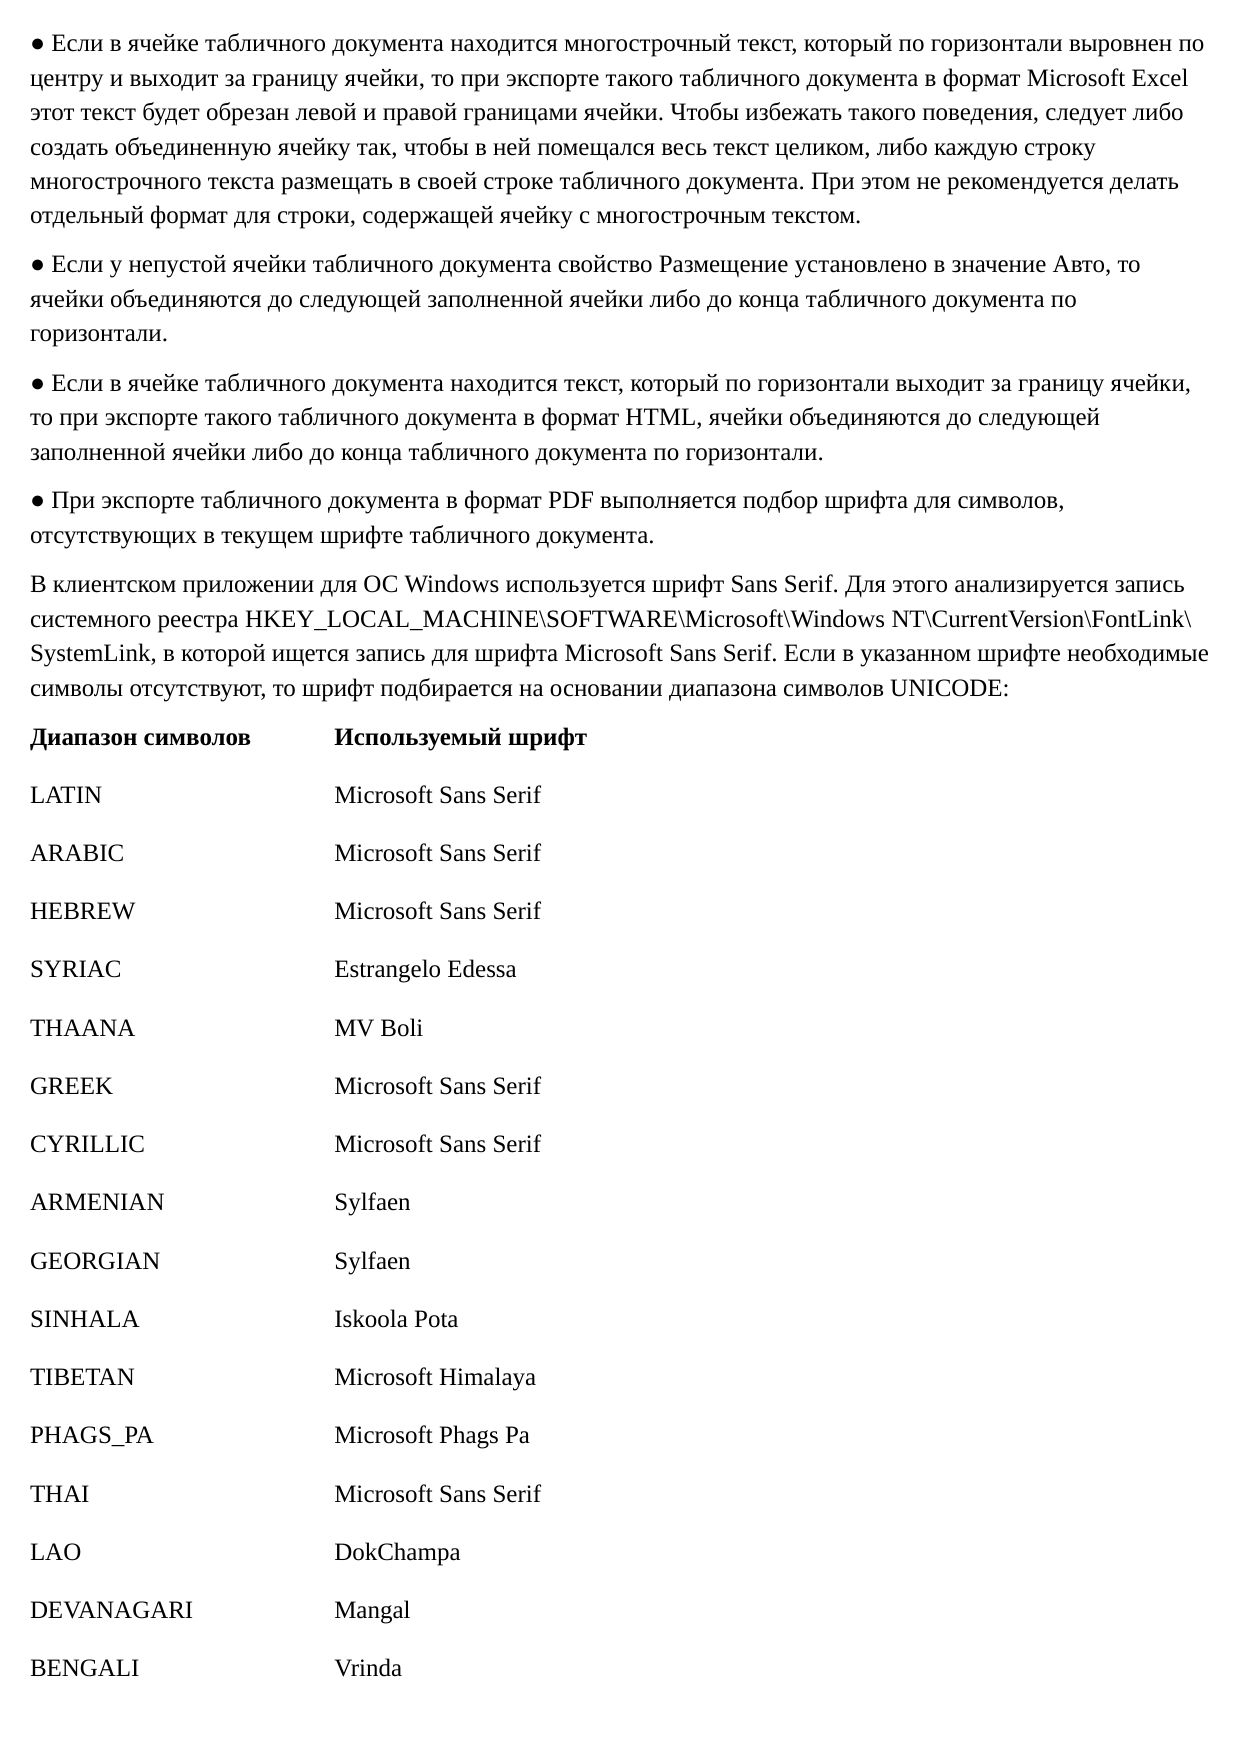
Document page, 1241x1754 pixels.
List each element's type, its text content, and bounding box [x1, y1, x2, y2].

table_header Диапазон символов [30, 722, 334, 780]
table_cell LATIN [30, 780, 334, 838]
table_cell Microsoft Sans Serif [334, 1129, 589, 1187]
table_cell Microsoft Sans Serif [334, 896, 589, 954]
text ● Если у непустой ячейки табличного документа свойство Размещение установлено в значение Авто, то ячейки объединяются до следующей заполненной ячейки либо до конца табличного документа по горизонтали. [30, 249, 1211, 347]
table_cell DokChampa [334, 1537, 589, 1595]
table_cell MV Boli [334, 1013, 589, 1071]
table_cell CYRILLIC [30, 1129, 334, 1187]
table_cell THAANA [30, 1013, 334, 1071]
text ● Если в ячейке табличного документа находится текст, который по горизонтали выходит за границу ячейки, то при экспорте такого табличного документа в формат HTML, ячейки объединяются до следующей заполненной ячейки либо до конца табличного документа по горизонтали. [30, 368, 1211, 465]
table_cell Microsoft Sans Serif [334, 780, 589, 838]
table_cell Sylfaen [334, 1188, 589, 1246]
text ● Если в ячейке табличного документа находится многострочный текст, который по горизонтали выровнен по центру и выходит за границу ячейки, то при экспорте такого табличного документа в формат Microsoft Excel этот текст будет обрезан левой и правой границами ячейки. Чтобы избежать такого поведения, следует либо создать объединенную ячейку так, чтобы в ней помещался весь текст целиком, либо каждую строку многострочного текста размещать в своей строке табличного документа. При этом не рекомендуется делать отдельный формат для строки, содержащей ячейку с многострочным текстом. [30, 28, 1211, 229]
table_cell Estrangelo Edessa [334, 955, 589, 1013]
table_cell Vrinda [334, 1653, 589, 1712]
table_cell THAI [30, 1479, 334, 1537]
text ● При экспорте табличного документа в формат PDF выполняется подбор шрифта для символов, отсутствующих в текущем шрифте табличного документа. [30, 486, 1211, 549]
table_cell Microsoft Himalaya [334, 1362, 589, 1420]
table_cell BENGALI [30, 1653, 334, 1712]
table_cell Microsoft Sans Serif [334, 838, 589, 896]
table_cell Sylfaen [334, 1246, 589, 1304]
table_cell GEORGIAN [30, 1246, 334, 1304]
table_cell TIBETAN [30, 1362, 334, 1420]
table_cell SINHALA [30, 1304, 334, 1362]
table_cell GREEK [30, 1071, 334, 1129]
table_cell ARMENIAN [30, 1188, 334, 1246]
table_cell LAO [30, 1537, 334, 1595]
table_cell Microsoft Phags Pa [334, 1420, 589, 1479]
table_cell Iskoola Pota [334, 1304, 589, 1362]
table_header Используемый шрифт [334, 722, 589, 780]
table_cell DEVANAGARI [30, 1595, 334, 1653]
table_cell Mangal [334, 1595, 589, 1653]
table_cell ARABIC [30, 838, 334, 896]
text В клиентском приложении для ОС Windows используется шрифт Sans Serif. Для этого анализируется запись системного реестра HKEY_LOCAL_MACHINE\SOFTWARE\Microsoft\Windows NT\CurrentVersion\FontLink\SystemLink, в которой ищется запись для шрифта Microsoft Sans Serif. Если в указанном шрифте необходимые символы отсутствуют, то шрифт подбирается на основании диапазона символов UNICODE: [30, 569, 1211, 701]
table_cell Microsoft Sans Serif [334, 1479, 589, 1537]
table_cell PHAGS_PA [30, 1420, 334, 1479]
table_cell HEBREW [30, 896, 334, 954]
table_cell Microsoft Sans Serif [334, 1071, 589, 1129]
table_cell SYRIAC [30, 955, 334, 1013]
